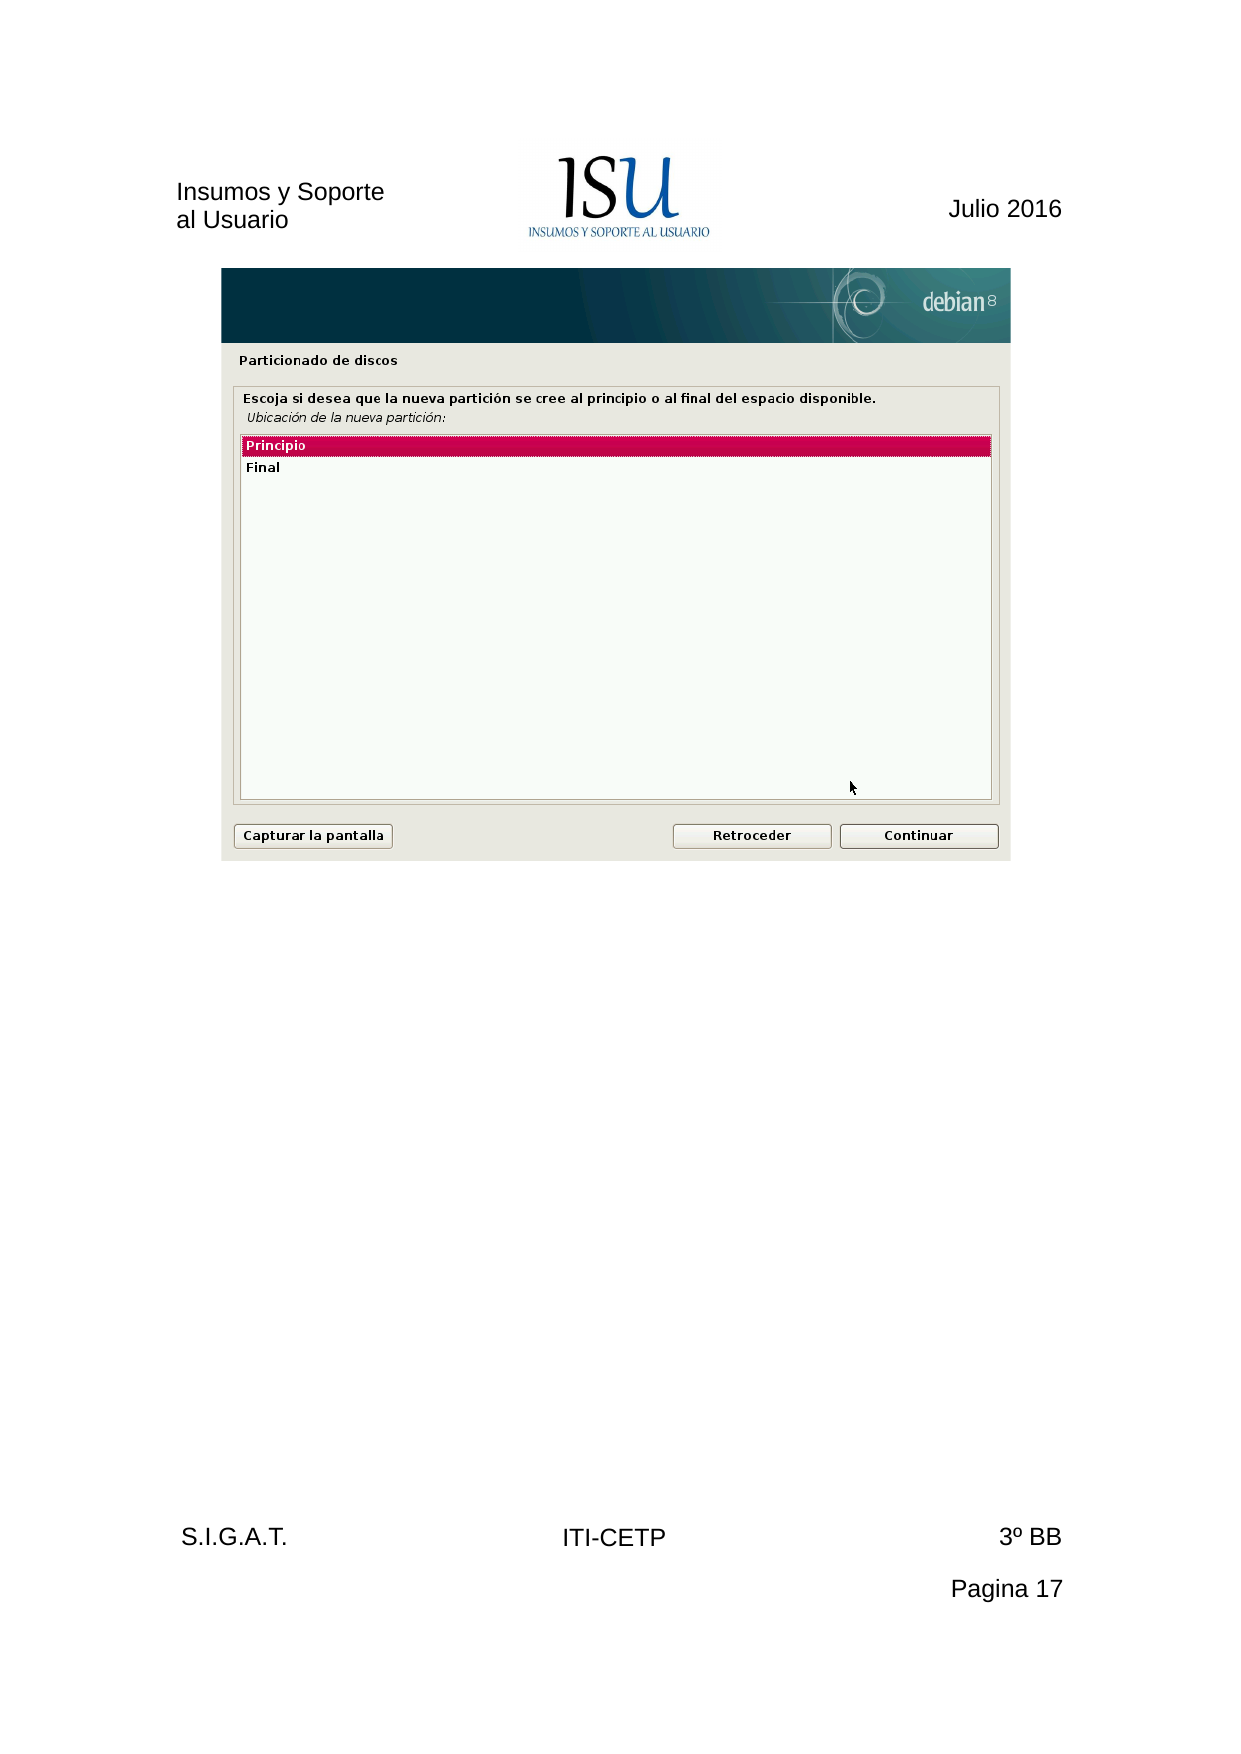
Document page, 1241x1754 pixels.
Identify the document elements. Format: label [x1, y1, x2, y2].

picture [517, 138, 723, 252]
picture [221, 268, 1011, 861]
